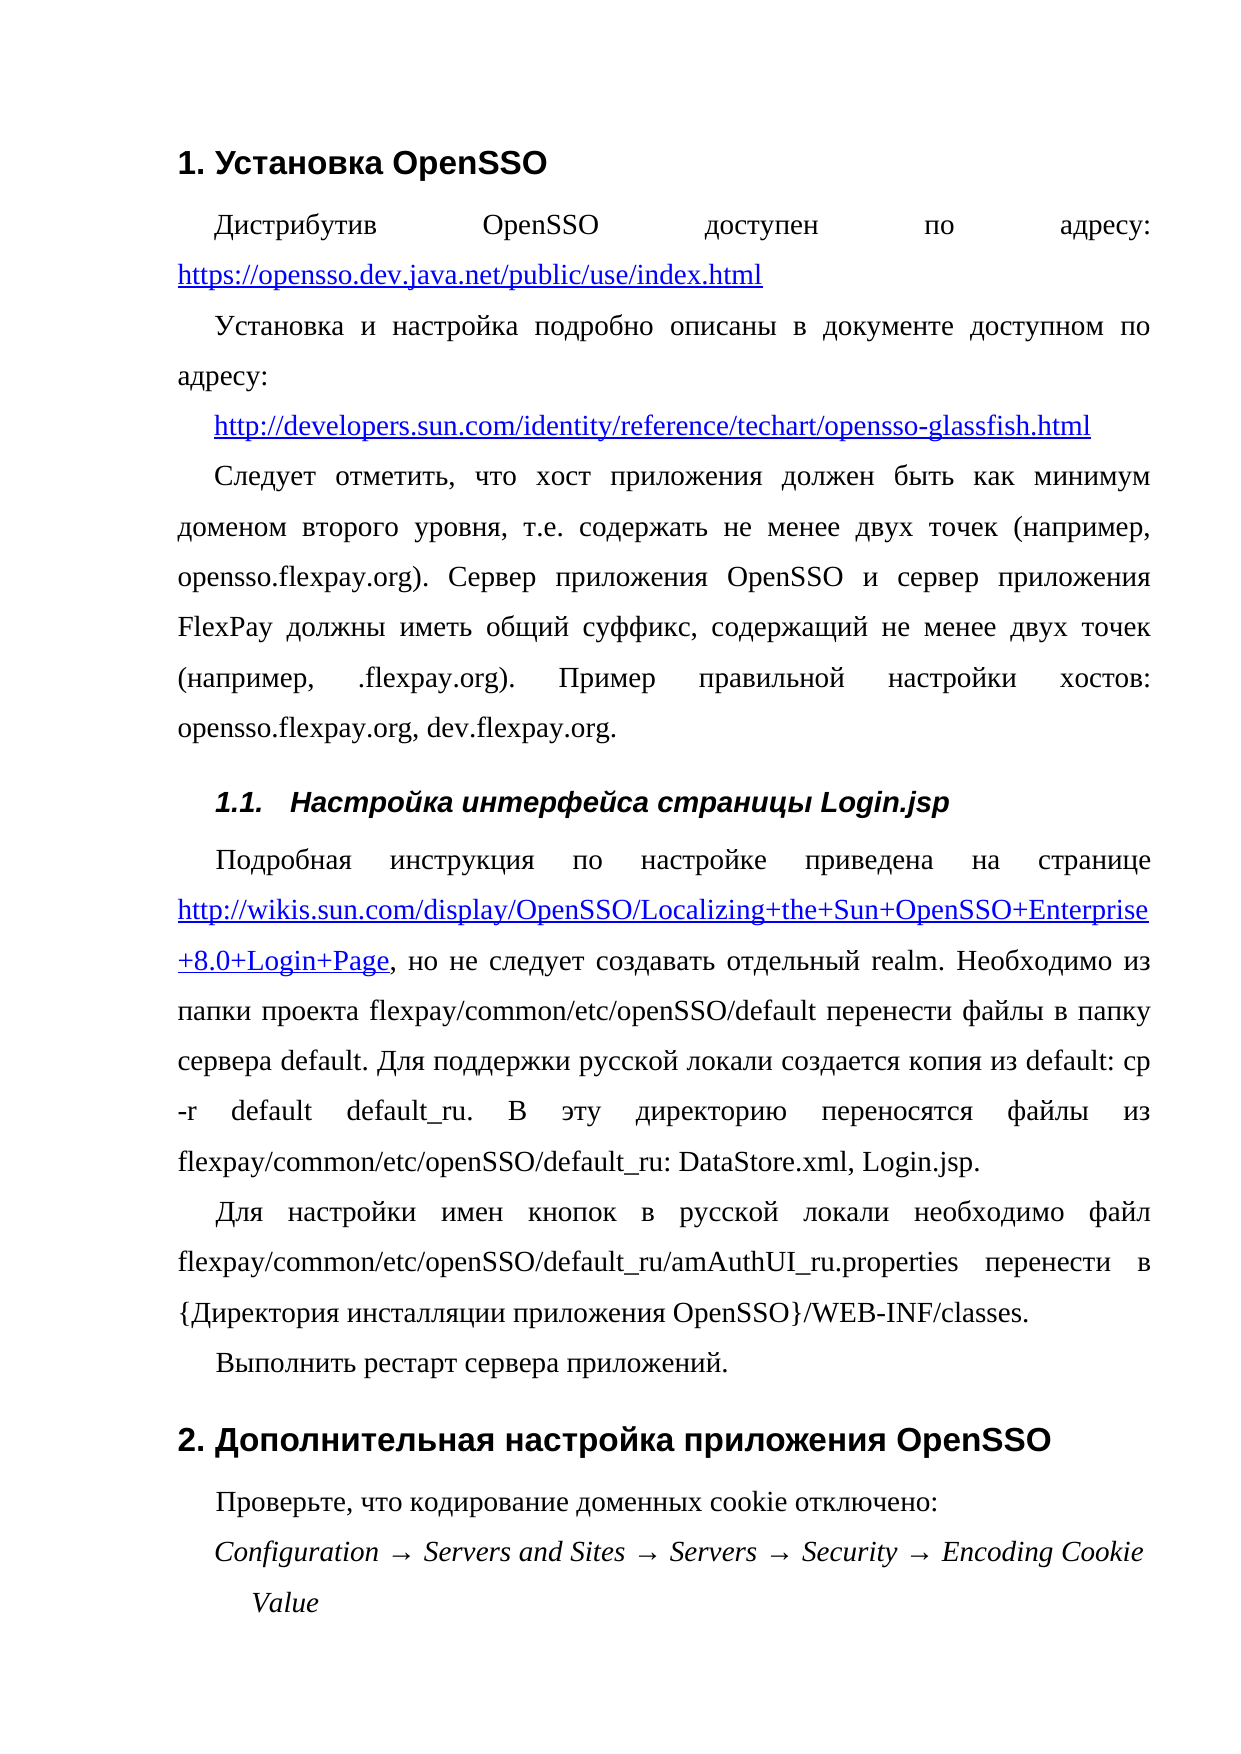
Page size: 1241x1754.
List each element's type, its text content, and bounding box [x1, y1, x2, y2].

text Следует отметить, что хост приложения должен быть как минимум доменом второго уровня, т.е. содержать не менее двух точек (например, opensso.flexpay.org). Сервер приложения OpenSSO и сервер приложения FlexPay должны иметь общий суффикс, содержащий не менее двух точек (например, .flexpay.org). Пример правильной настройки хостов: opensso.flexpay.org, dev.flexpay.org. [177, 458, 1152, 744]
subtitle Установка OpenSSO [177, 143, 1152, 182]
subtitle Дополнительная настройка приложения OpenSSO [177, 1420, 1152, 1459]
text Для настройки имен кнопок в русской локали необходимо файл flexpay/common/etc/openSSO/default_ru/amAuthUI_ru.properties перенести в {Директория инсталляции приложения OpenSSO}/WEB-INF/classes. [177, 1194, 1152, 1328]
subtitle Настройка интерфейса страницы Login.jsp [215, 785, 1152, 819]
text Подробная инструкция по настройке приведена на странице http://wikis.sun.com/display/OpenSSO/Localizing+the+Sun+OpenSSO+Enterprise+8.0+Login+Page, но не следует создавать отдельный realm. Необходимо из папки проекта flexpay/common/etc/openSSO/default перенести файлы в папку сервера default. Для поддержки русской локали создается копия из default: cp -r default default_ru. В эту директорию переносятся файлы из flexpay/common/etc/openSSO/default_ru: DataStore.xml, Login.jsp. [177, 842, 1152, 1177]
text Дистрибутив OpenSSO доступен по адресу: https://opensso.dev.java.net/public/use/index.html [177, 207, 1152, 291]
text Установка и настройка подробно описаны в документе доступном по адресу: [177, 308, 1152, 391]
text Проверьте, что кодирование доменных cookie отключено: [177, 1484, 1152, 1518]
text http://developers.sun.com/identity/reference/techart/opensso-glassfish.html [177, 408, 1152, 442]
text Выполнить рестарт сервера приложений. [177, 1345, 1152, 1379]
text Configuration → Servers and Sites → Servers → Security → Encoding Cookie Value [177, 1534, 1152, 1618]
